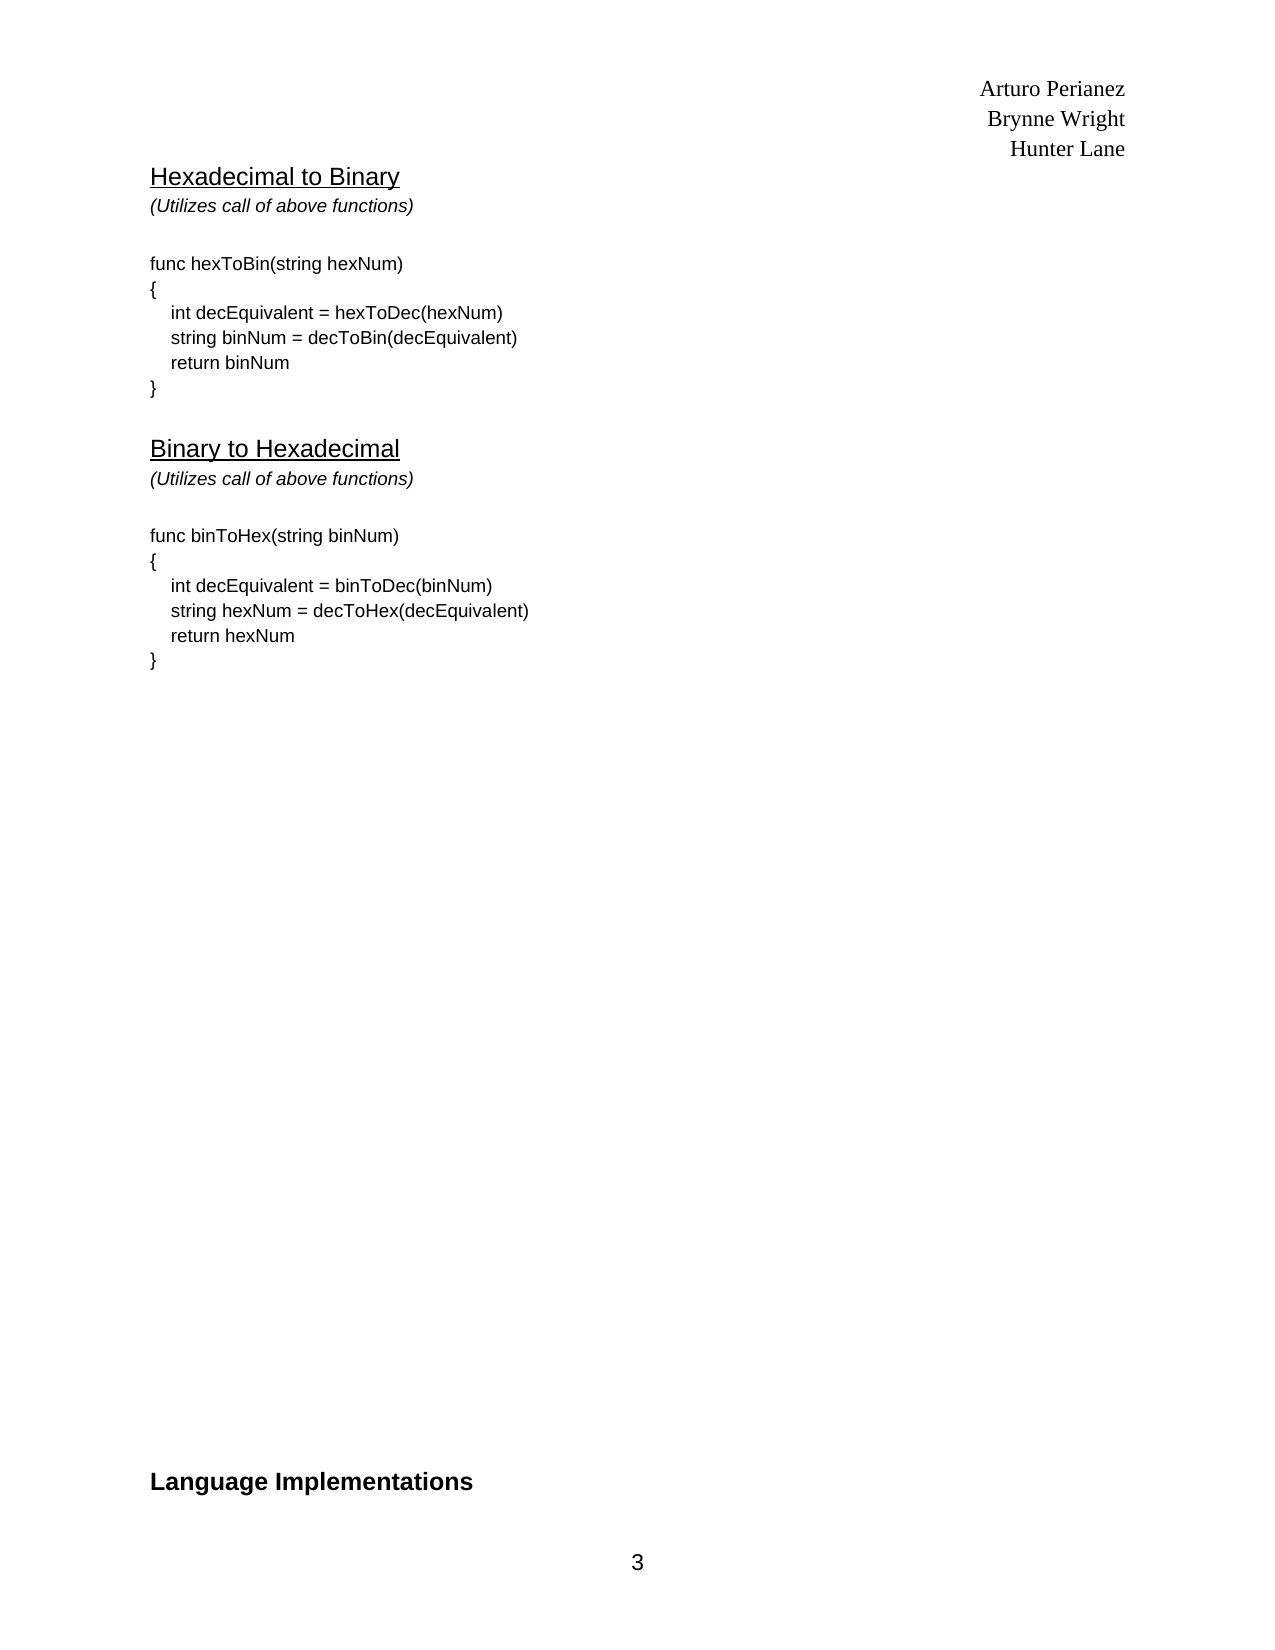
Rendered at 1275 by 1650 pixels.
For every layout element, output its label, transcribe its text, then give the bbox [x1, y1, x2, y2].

text (Utilizes call of above functions) [150, 467, 1125, 489]
text { [150, 277, 1125, 299]
text func hexToBin(string hexNum) [150, 253, 1125, 274]
text func binToHex(string binNum) [150, 525, 1125, 547]
text { [150, 550, 1125, 572]
text return binNum [150, 352, 1125, 373]
text int decEquivalent = binToDec(binNum) [150, 575, 1125, 596]
text } [150, 649, 1125, 671]
text return hexNum [150, 624, 1125, 646]
text (Utilizes call of above functions) [150, 195, 1125, 216]
text string binNum = decToBin(decEquivalent) [150, 327, 1125, 348]
text Binary to Hexadecimal [150, 434, 1125, 463]
text int decEquivalent = hexToDec(hexNum) [150, 302, 1125, 324]
text string hexNum = decToHex(decEquivalent) [150, 599, 1125, 621]
text Hexadecimal to Binary [150, 162, 1125, 191]
text } [150, 377, 1125, 398]
text Language Implementations [150, 1466, 1125, 1495]
